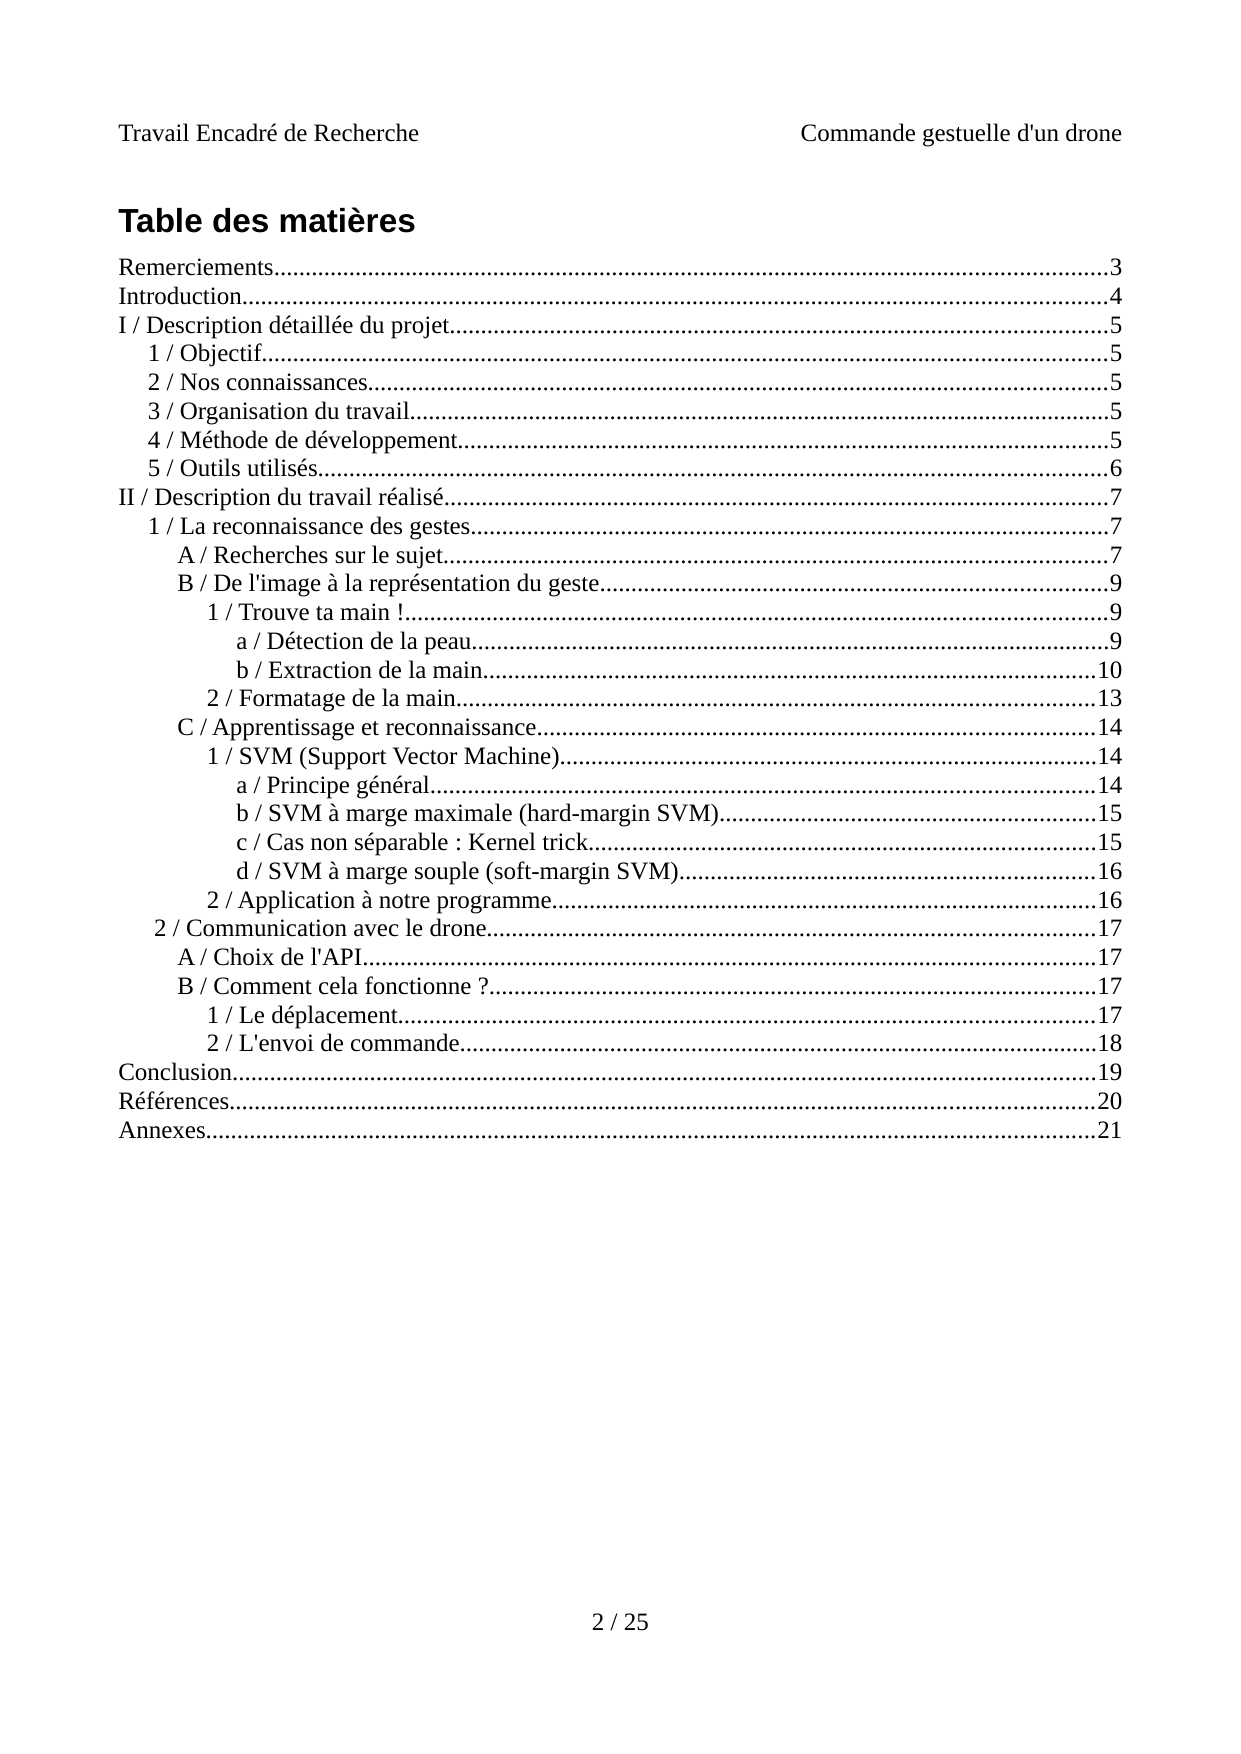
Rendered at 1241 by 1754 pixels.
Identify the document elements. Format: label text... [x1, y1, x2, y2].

text Remerciements 3 [118, 252, 1122, 281]
text a / Détection de la peau 9 [236, 626, 1122, 655]
text a / Principe général 14 [236, 770, 1122, 798]
text b / SVM à marge maximale (hard-margin SVM) 15 [236, 798, 1122, 827]
text 3 / Organisation du travail 5 [148, 396, 1122, 425]
text A / Recherches sur le sujet 7 [177, 540, 1122, 568]
text 1 / Trouve ta main ! 9 [207, 597, 1122, 626]
text 2 / Nos connaissances 5 [148, 367, 1122, 396]
text Références 20 [118, 1086, 1122, 1115]
text B / Comment cela fonctionne ? 17 [177, 971, 1122, 1000]
text 2 / Communication avec le drone 17 [148, 913, 1122, 942]
text 1 / La reconnaissance des gestes 7 [148, 511, 1122, 540]
text 1 / Le déplacement 17 [207, 1000, 1122, 1028]
text Annexes 21 [118, 1115, 1122, 1143]
text Introduction 4 [118, 281, 1122, 310]
text 1 / Objectif 5 [148, 338, 1122, 367]
subtitle Table des matières [118, 201, 1122, 240]
text c / Cas non séparable : Kernel trick 15 [236, 827, 1122, 856]
text B / De l'image à la représentation du geste 9 [177, 568, 1122, 597]
text 1 / SVM (Support Vector Machine) 14 [207, 741, 1122, 770]
text 5 / Outils utilisés 6 [148, 453, 1122, 482]
text 2 / L'envoi de commande 18 [207, 1028, 1122, 1057]
text II / Description du travail réalisé 7 [118, 482, 1122, 511]
text b / Extraction de la main 10 [236, 655, 1122, 683]
text Conclusion 19 [118, 1057, 1122, 1086]
text 4 / Méthode de développement 5 [148, 425, 1122, 453]
text d / SVM à marge souple (soft-margin SVM) 16 [236, 856, 1122, 885]
text I / Description détaillée du projet 5 [118, 310, 1122, 338]
text 2 / Formatage de la main 13 [207, 683, 1122, 712]
text 2 / Application à notre programme 16 [207, 885, 1122, 913]
text A / Choix de l'API 17 [177, 942, 1122, 971]
text C / Apprentissage et reconnaissance 14 [177, 712, 1122, 741]
